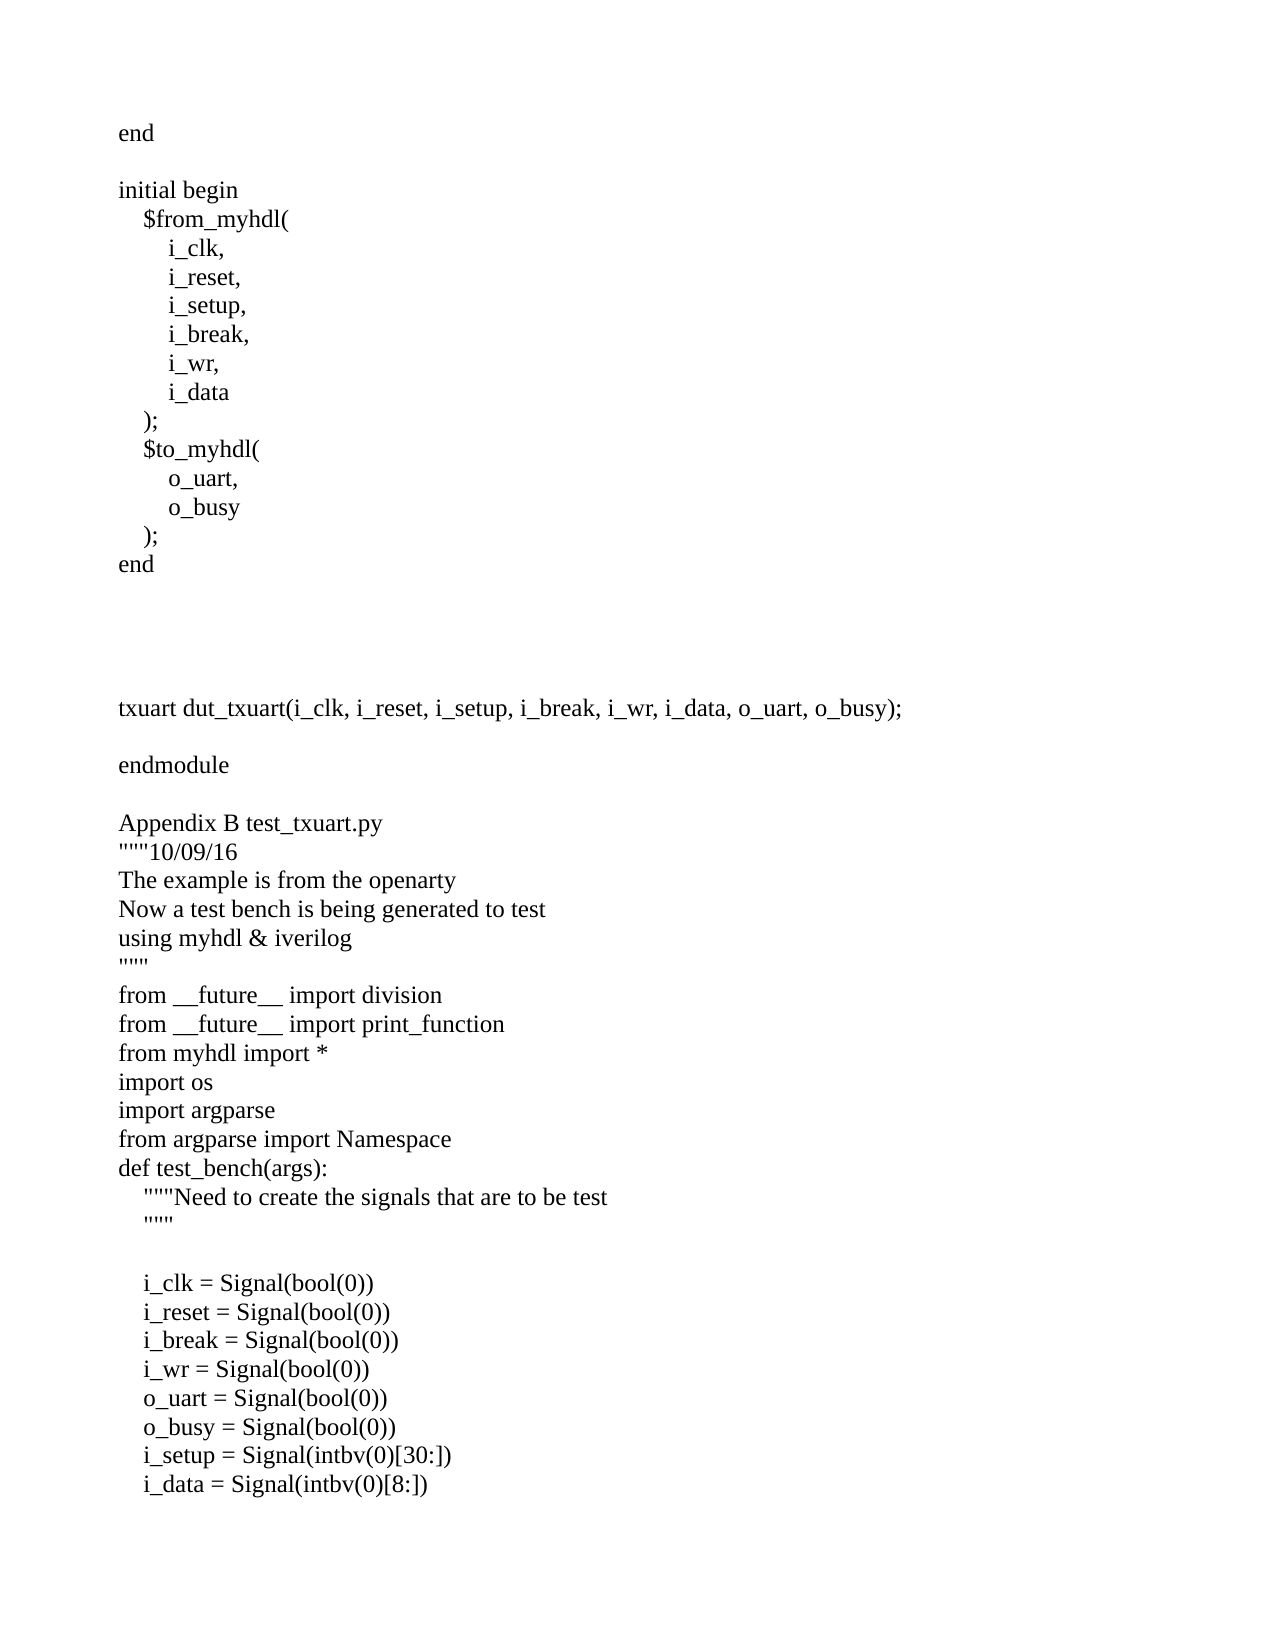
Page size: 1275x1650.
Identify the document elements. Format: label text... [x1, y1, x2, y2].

text o_uart, [118, 463, 1157, 492]
text txuart dut_txuart(i_clk, i_reset, i_setup, i_break, i_wr, i_data, o_uart, o_busy); [118, 693, 1157, 722]
text $to_myhdl( [118, 434, 1157, 463]
text from myhdl import * [118, 1038, 1157, 1067]
text ); [118, 521, 1157, 549]
text end [118, 549, 1157, 578]
text """ [118, 952, 1157, 981]
text i_setup, [118, 291, 1157, 319]
text import os [118, 1067, 1157, 1096]
text i_wr, [118, 348, 1157, 377]
text ); [118, 406, 1157, 434]
text import argparse [118, 1096, 1157, 1124]
text end [118, 118, 1157, 147]
text from argparse import Namespace [118, 1124, 1157, 1153]
text i_reset, [118, 262, 1157, 291]
text i_setup = Signal(intbv(0)[30:]) [118, 1441, 1157, 1469]
text i_clk = Signal(bool(0)) [118, 1268, 1157, 1297]
text initial begin [118, 176, 1157, 204]
text Appendix B test_txuart.py [118, 808, 1157, 837]
text using myhdl & iverilog [118, 923, 1157, 952]
text o_uart = Signal(bool(0)) [118, 1383, 1157, 1412]
text def test_bench(args): [118, 1153, 1157, 1182]
text Now a test bench is being generated to test [118, 894, 1157, 923]
text """Need to create the signals that are to be test [118, 1182, 1157, 1211]
text i_wr = Signal(bool(0)) [118, 1354, 1157, 1383]
text i_break = Signal(bool(0)) [118, 1326, 1157, 1354]
text o_busy = Signal(bool(0)) [118, 1412, 1157, 1441]
text The example is from the openarty [118, 866, 1157, 894]
text from __future__ import print_function [118, 1009, 1157, 1038]
text i_clk, [118, 233, 1157, 262]
text endmodule [118, 751, 1157, 779]
text o_busy [118, 492, 1157, 521]
text i_reset = Signal(bool(0)) [118, 1297, 1157, 1326]
text """10/09/16 [118, 837, 1157, 866]
text """ [118, 1211, 1157, 1239]
text from __future__ import division [118, 981, 1157, 1009]
text i_break, [118, 319, 1157, 348]
text i_data [118, 377, 1157, 406]
text $from_myhdl( [118, 204, 1157, 233]
text i_data = Signal(intbv(0)[8:]) [118, 1469, 1157, 1498]
